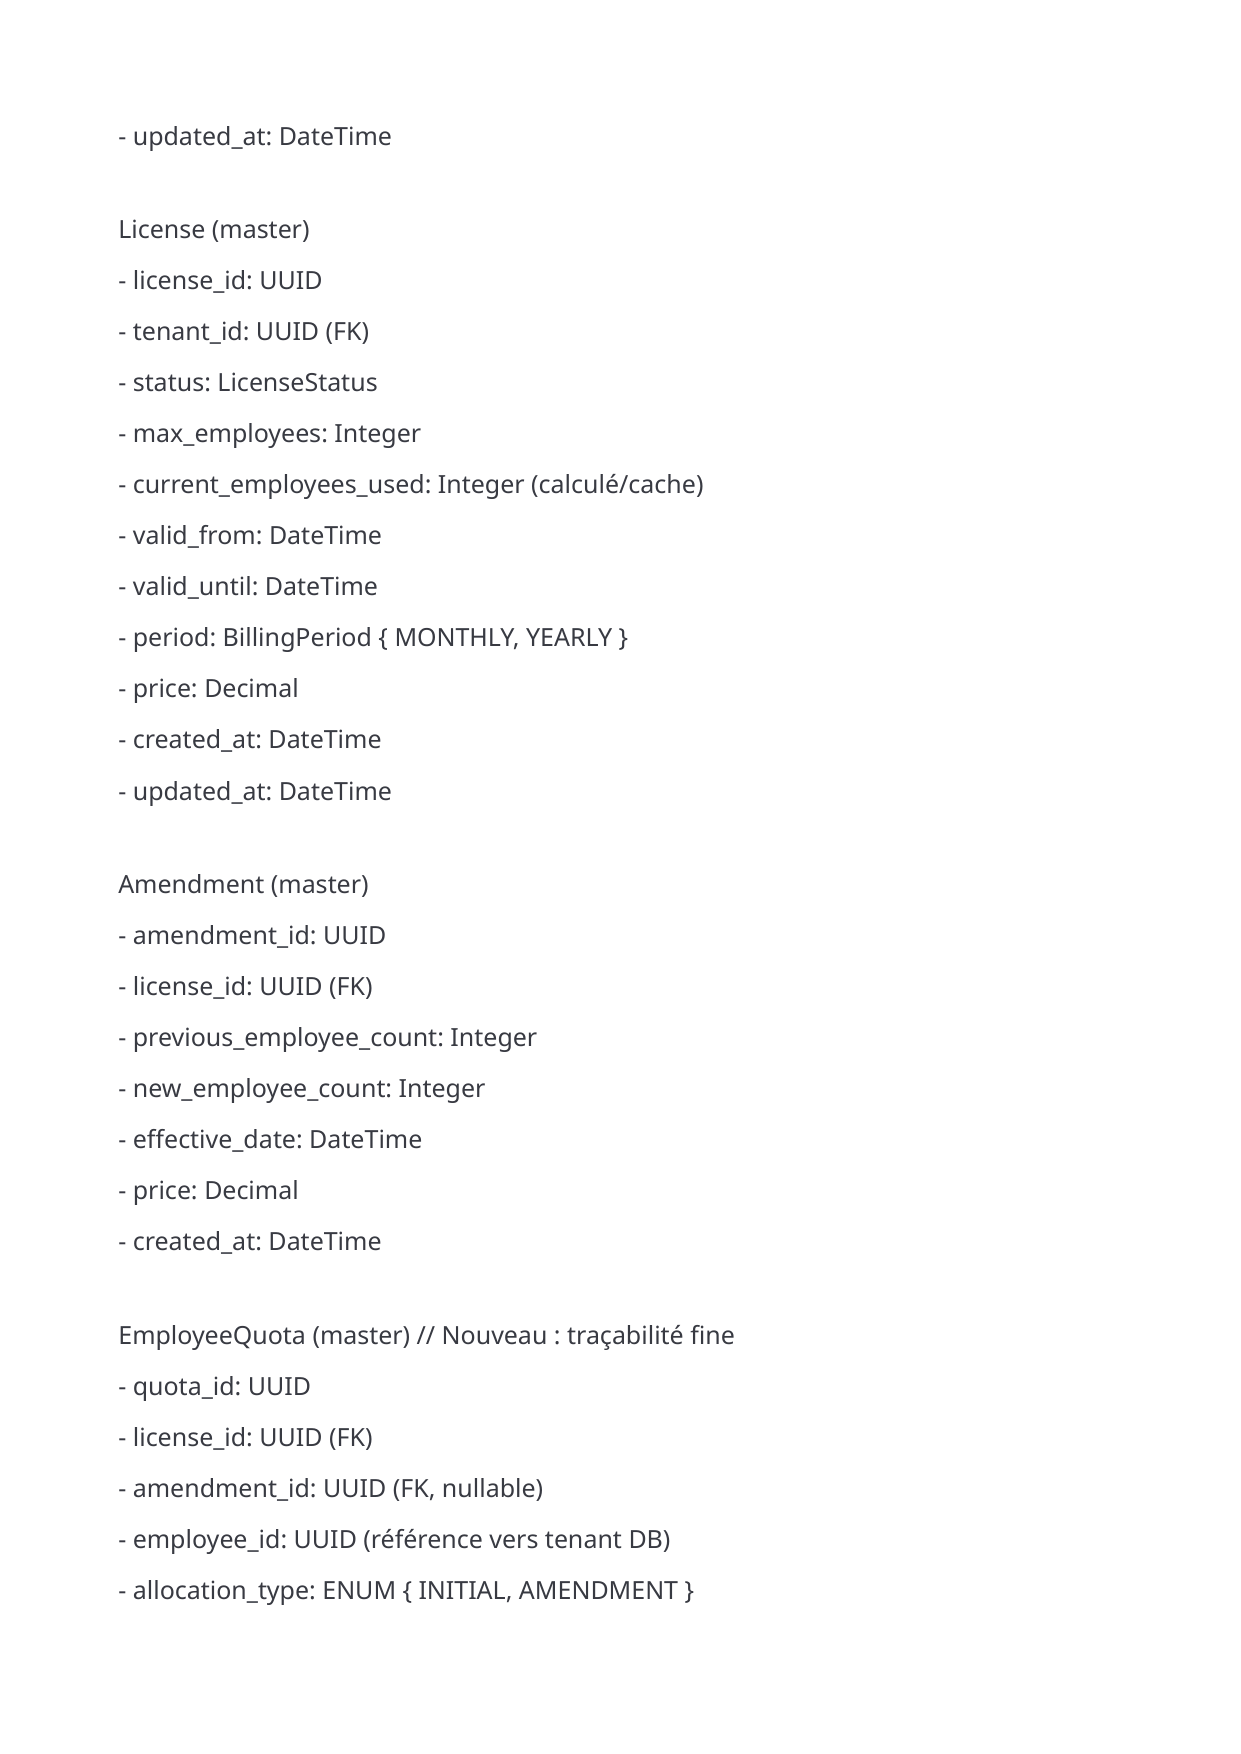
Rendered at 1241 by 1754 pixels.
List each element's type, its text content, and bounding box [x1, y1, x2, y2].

text - amendment_id: UUID (FK, nullable) [118, 1471, 1123, 1505]
text - tenant_id: UUID (FK) [118, 314, 1123, 348]
text Amendment (master) [118, 867, 1123, 901]
text - license_id: UUID (FK) [118, 1419, 1123, 1454]
text EmployeeQuota (master) // Nouveau : traçabilité fine [118, 1317, 1123, 1352]
text - amendment_id: UUID [118, 918, 1123, 952]
text - price: Decimal [118, 1173, 1123, 1207]
text - max_employees: Integer [118, 416, 1123, 450]
text - price: Decimal [118, 671, 1123, 705]
text - created_at: DateTime [118, 1224, 1123, 1258]
text - license_id: UUID [118, 263, 1123, 297]
text - status: LicenseStatus [118, 365, 1123, 399]
text - previous_employee_count: Integer [118, 1020, 1123, 1054]
text - new_employee_count: Integer [118, 1071, 1123, 1105]
text - updated_at: DateTime [118, 118, 1123, 152]
text - valid_until: DateTime [118, 569, 1123, 603]
text - employee_id: UUID (référence vers tenant DB) [118, 1522, 1123, 1556]
text - period: BillingPeriod { MONTHLY, YEARLY } [118, 620, 1123, 654]
text - valid_from: DateTime [118, 518, 1123, 552]
text - quota_id: UUID [118, 1368, 1123, 1403]
text - license_id: UUID (FK) [118, 969, 1123, 1003]
text - created_at: DateTime [118, 722, 1123, 756]
text - current_employees_used: Integer (calculé/cache) [118, 467, 1123, 501]
text - effective_date: DateTime [118, 1122, 1123, 1156]
text License (master) [118, 212, 1123, 246]
text - allocation_type: ENUM { INITIAL, AMENDMENT } [118, 1573, 1123, 1607]
text - updated_at: DateTime [118, 773, 1123, 807]
